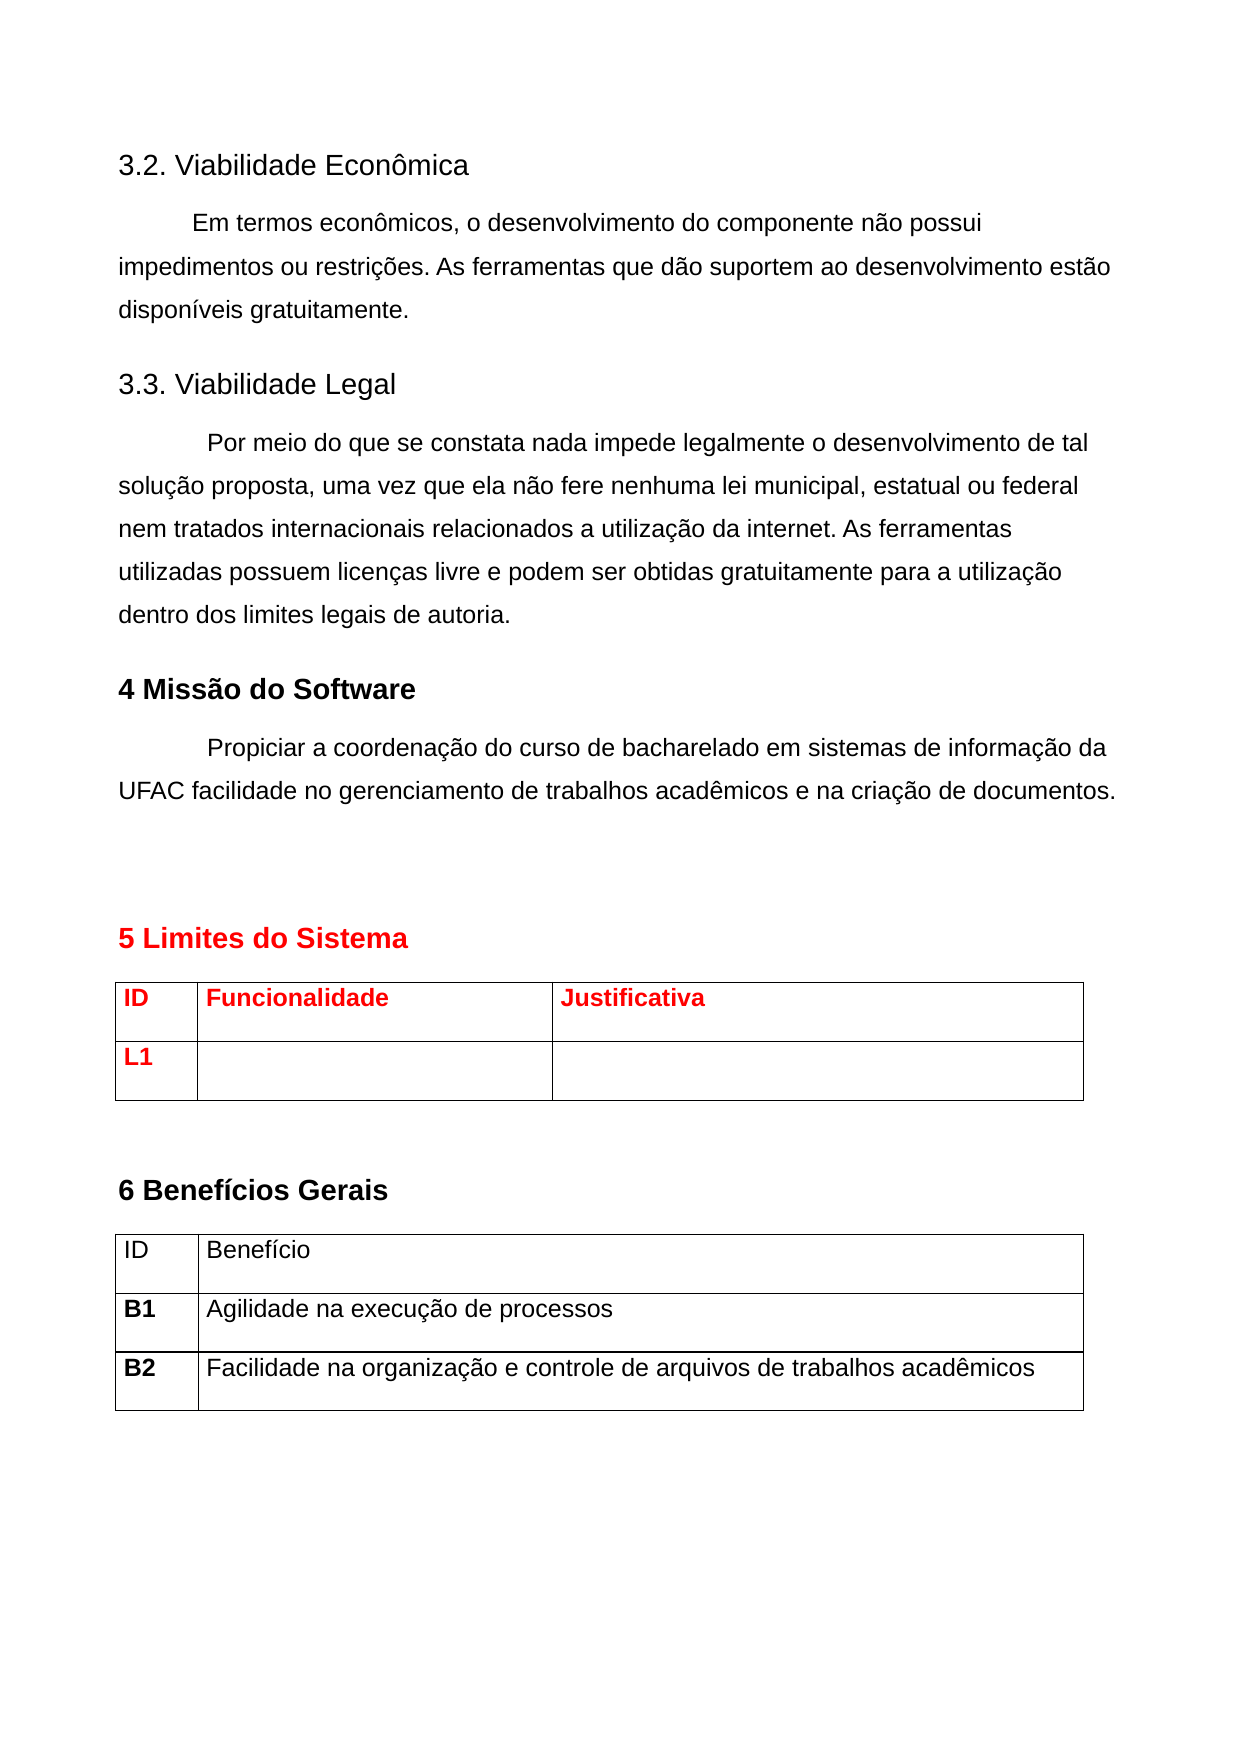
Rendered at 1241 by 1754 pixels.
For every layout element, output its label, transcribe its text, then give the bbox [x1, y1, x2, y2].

table_header Benefício [199, 1235, 1083, 1292]
subtitle 3.3. Viabilidade Legal [118, 367, 1122, 400]
text Propiciar a coordenação do curso de bacharelado em sistemas de informação da UFAC facilidade no gerenciamento de trabalhos acadêmicos e na criação de documentos. [118, 733, 1122, 805]
table_header Funcionalidade [198, 983, 552, 1041]
subtitle 6 Benefícios Gerais [118, 1173, 1122, 1206]
table_header Justificativa [553, 983, 1083, 1041]
subtitle 5 Limites do Sistema [118, 921, 1122, 954]
table_cell B1 [116, 1294, 198, 1351]
table_cell B2 [116, 1353, 198, 1410]
text Por meio do que se constata nada impede legalmente o desenvolvimento de tal solução proposta, uma vez que ela não fere nenhuma lei municipal, estatual ou federal nem tratados internacionais relacionados a utilização da internet. As ferramentas utilizadas possuem licenças livre e podem ser obtidas gratuitamente para a utilização dentro dos limites legais de autoria. [118, 428, 1122, 629]
table_cell [198, 1042, 552, 1099]
table_cell Agilidade na execução de processos [199, 1294, 1083, 1351]
table_header ID [116, 1235, 198, 1292]
table_cell [553, 1042, 1083, 1099]
subtitle 4 Missão do Software [118, 672, 1122, 706]
subtitle 3.2. Viabilidade Econômica [118, 148, 1122, 181]
table_header ID [116, 983, 197, 1041]
text Em termos econômicos, o desenvolvimento do componente não possui impedimentos ou restrições. As ferramentas que dão suportem ao desenvolvimento estão disponíveis gratuitamente. [118, 208, 1122, 323]
table_cell L1 [116, 1042, 197, 1099]
table_cell Facilidade na organização e controle de arquivos de trabalhos acadêmicos [199, 1353, 1083, 1410]
